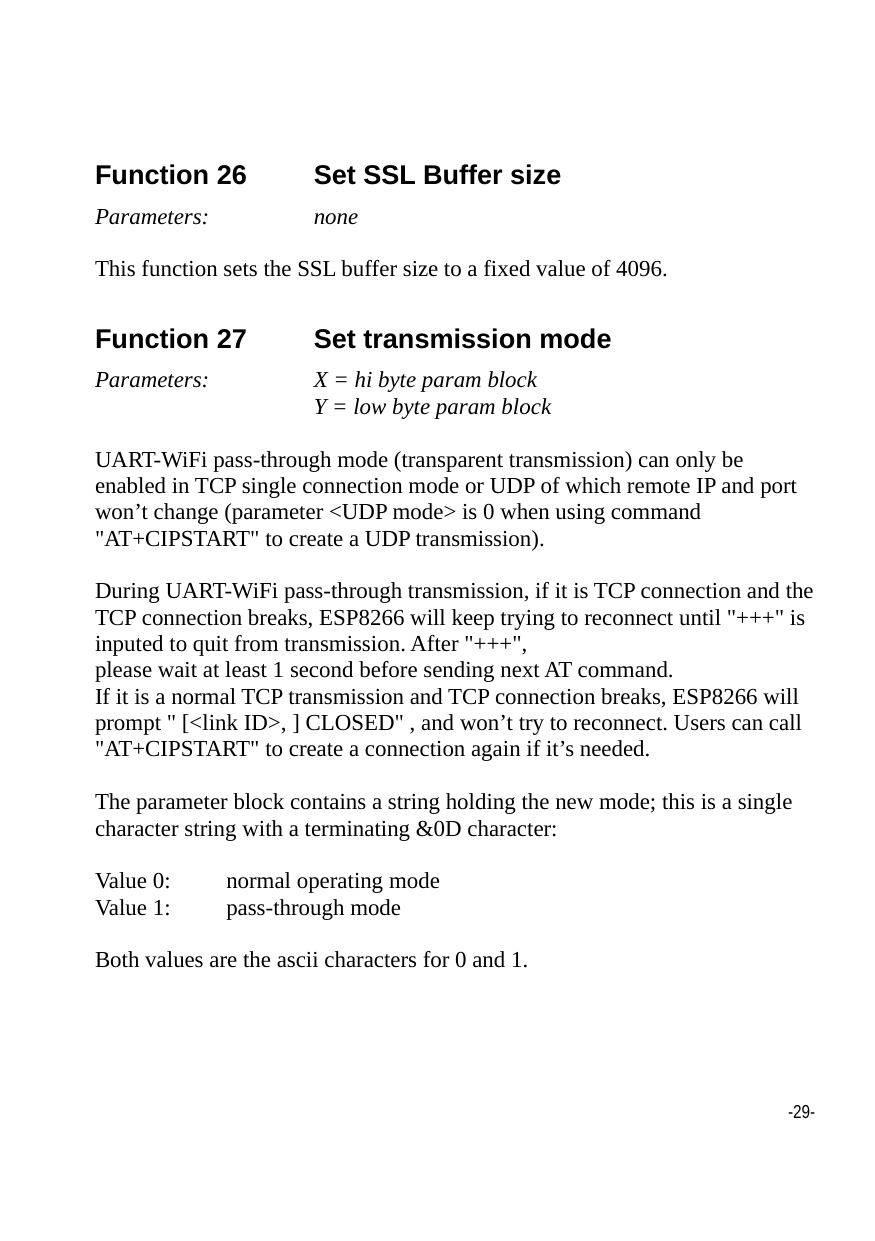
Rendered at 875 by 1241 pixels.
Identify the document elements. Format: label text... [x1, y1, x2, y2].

text During UART-WiFi pass-through transmission, if it is TCP connection and the TCP connection breaks, ESP8266 will keep trying to reconnect until "+++" is inputed to quit from transmission. After "+++", [95, 577, 815, 656]
text Value 1: pass-through mode [95, 894, 815, 920]
text Y = low byte param block [95, 393, 815, 419]
text If it is a normal TCP transmission and TCP connection breaks, ESP8266 will prompt " [<link ID>, ] CLOSED" , and won’t try to reconnect. Users can call "AT+CIPSTART" to create a connection again if it’s needed. [95, 683, 815, 762]
subtitle Function 26 Set SSL Buffer size [95, 159, 815, 190]
text please wait at least 1 second before sending next AT command. [95, 656, 815, 683]
text The parameter block contains a string holding the new mode; this is a single character string with a terminating &0D character: [95, 788, 815, 841]
subtitle Function 27 Set transmission mode [95, 323, 815, 354]
text This function sets the SSL buffer size to a fixed value of 4096. [95, 256, 815, 282]
text Value 0: normal operating mode [95, 867, 815, 894]
text UART-WiFi pass-through mode (transparent transmission) can only be enabled in TCP single connection mode or UDP of which remote IP and port won’t change (parameter <UDP mode> is 0 when using command "AT+CIPSTART" to create a UDP transmission). [95, 446, 815, 551]
text Parameters: none [95, 203, 815, 229]
text Parameters: X = hi byte param block [95, 367, 815, 393]
text Both values are the ascii characters for 0 and 1. [95, 946, 815, 973]
